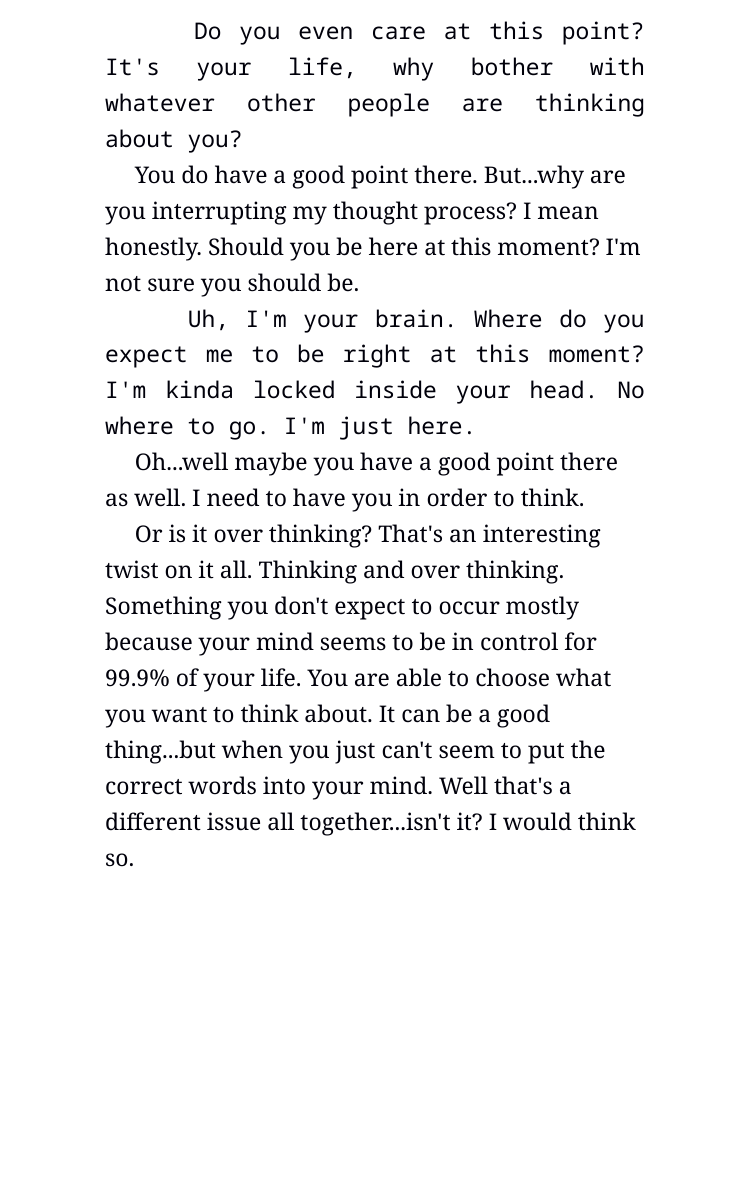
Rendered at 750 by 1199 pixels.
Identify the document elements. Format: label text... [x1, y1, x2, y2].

text Or is it over thinking? That's an interesting twist on it all. Thinking and over thinking. Something you don't expect to occur mostly because your mind seems to be in control for 99.9% of your life. You are able to choose what you want to think about. It can be a good thing...but when you just can't seem to put the correct words into your mind. Well that's a different issue all together...isn't it? I would think so. [105, 518, 645, 873]
text Do you even care at this point? It's your life, why bother with whatever other people are thinking about you? [105, 15, 645, 154]
text Oh...well maybe you have a good point there as well. I need to have you in order to think. [105, 446, 645, 513]
text Uh, I'm your brain. Where do you expect me to be right at this moment? I'm kinda locked inside your head. No where to go. I'm just here. [105, 302, 645, 442]
text You do have a good point there. But...why are you interrupting my thought process? I mean honestly. Should you be here at this moment? I'm not sure you should be. [105, 159, 645, 298]
